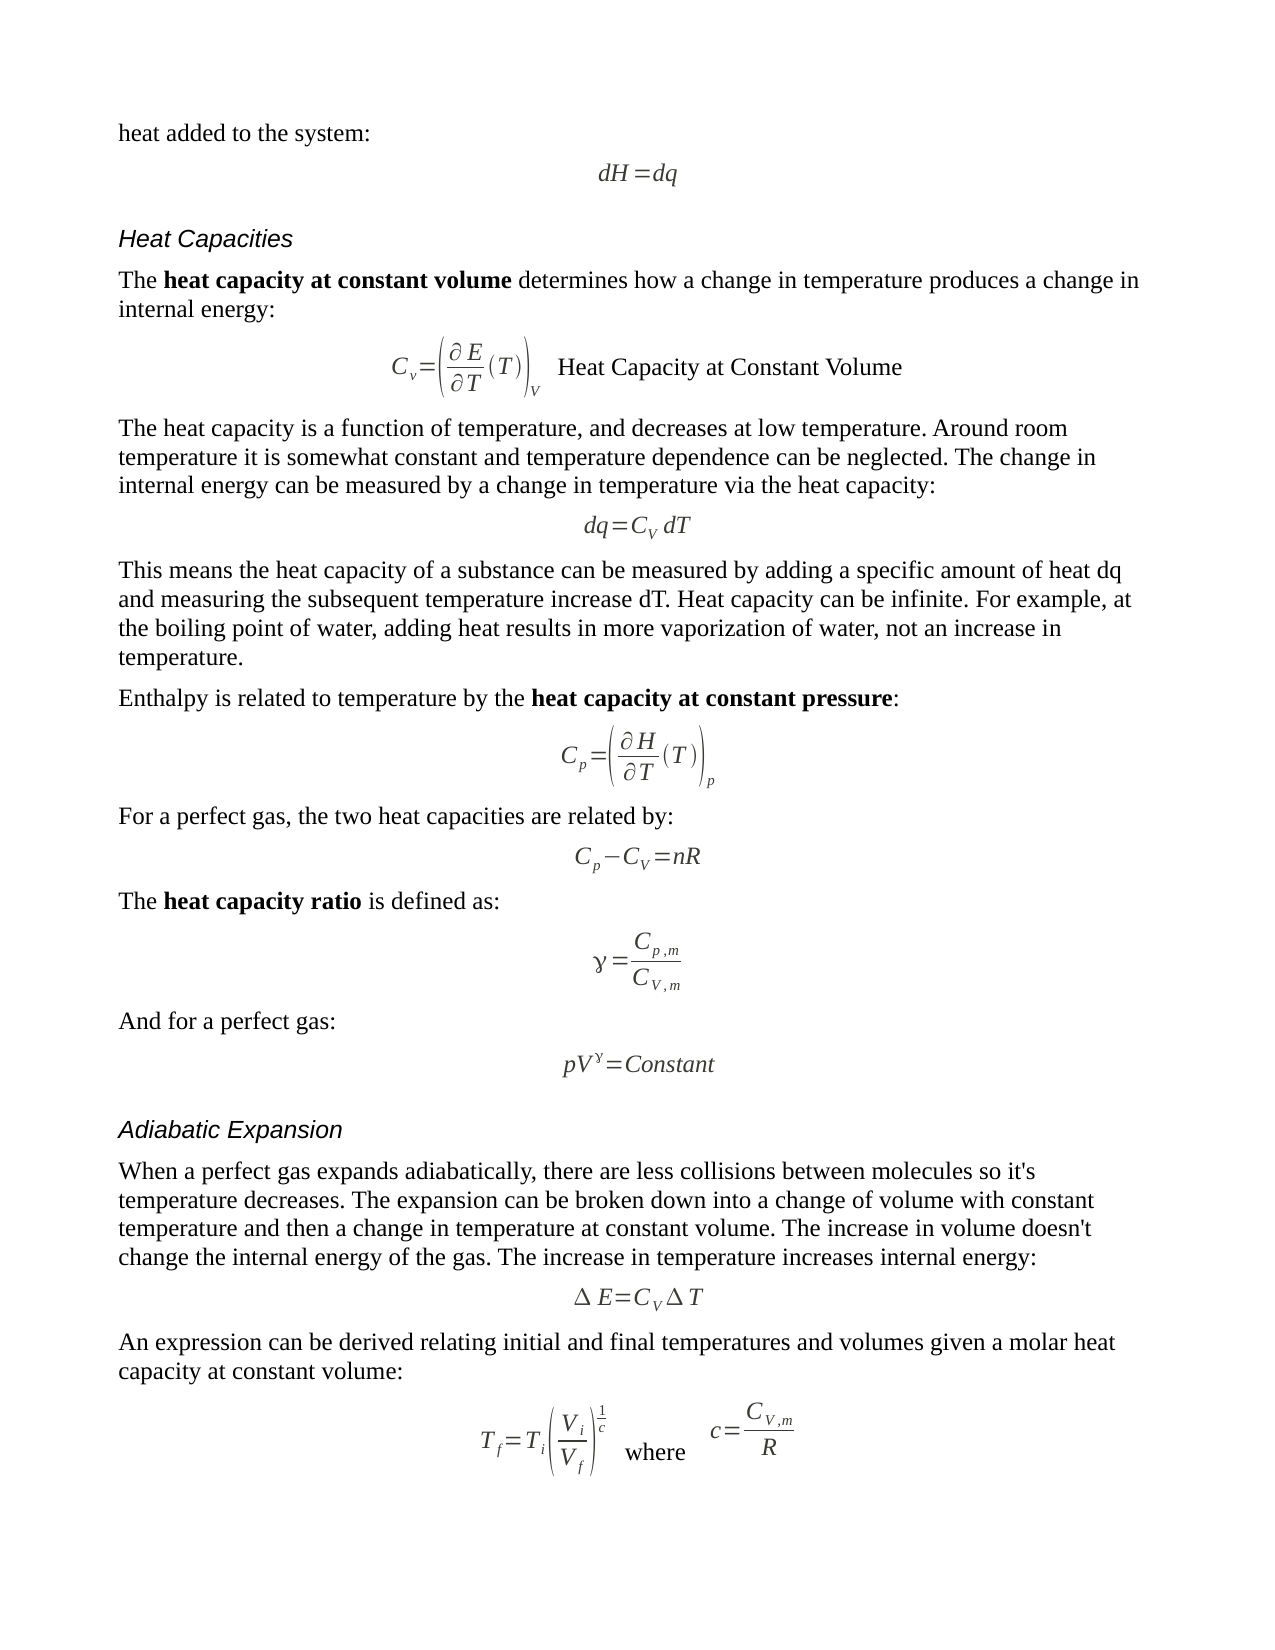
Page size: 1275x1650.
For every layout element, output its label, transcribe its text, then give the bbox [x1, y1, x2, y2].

text The heat capacity at constant volume determines how a change in temperature produces a change in internal energy: [118, 266, 1157, 323]
text This means the heat capacity of a substance can be measured by adding a specific amount of heat dq and measuring the subsequent temperature increase dT. Heat capacity can be infinite. For example, at the boiling point of water, adding heat results in more vaporization of water, not an increase in temperature. [118, 555, 1157, 670]
text where [118, 1397, 1157, 1481]
subtitle Heat Capacities [118, 224, 1157, 253]
text An expression can be derived relating initial and final temperatures and volumes given a molar heat capacity at constant volume: [118, 1327, 1157, 1385]
text For a perfect gas, the two heat capacities are related by: [118, 801, 1157, 830]
text Enthalpy is related to temperature by the heat capacity at constant pressure: [118, 683, 1157, 712]
subtitle Adiabatic Expansion [118, 1115, 1157, 1143]
text And for a perfect gas: [118, 1006, 1157, 1035]
text heat added to the system: [118, 118, 1157, 147]
text Heat Capacity at Constant Volume [118, 336, 1157, 400]
text The heat capacity ratio is defined as: [118, 886, 1157, 915]
text The heat capacity is a function of temperature, and decreases at low temperature. Around room temperature it is somewhat constant and temperature dependence can be neglected. The change in internal energy can be measured by a change in temperature via the heat capacity: [118, 413, 1157, 499]
text When a perfect gas expands adiabatically, there are less collisions between molecules so it's temperature decreases. The expansion can be broken down into a change of volume with constant temperature and then a change in temperature at constant volume. The increase in volume doesn't change the internal energy of the gas. The increase in temperature increases internal energy: [118, 1156, 1157, 1271]
